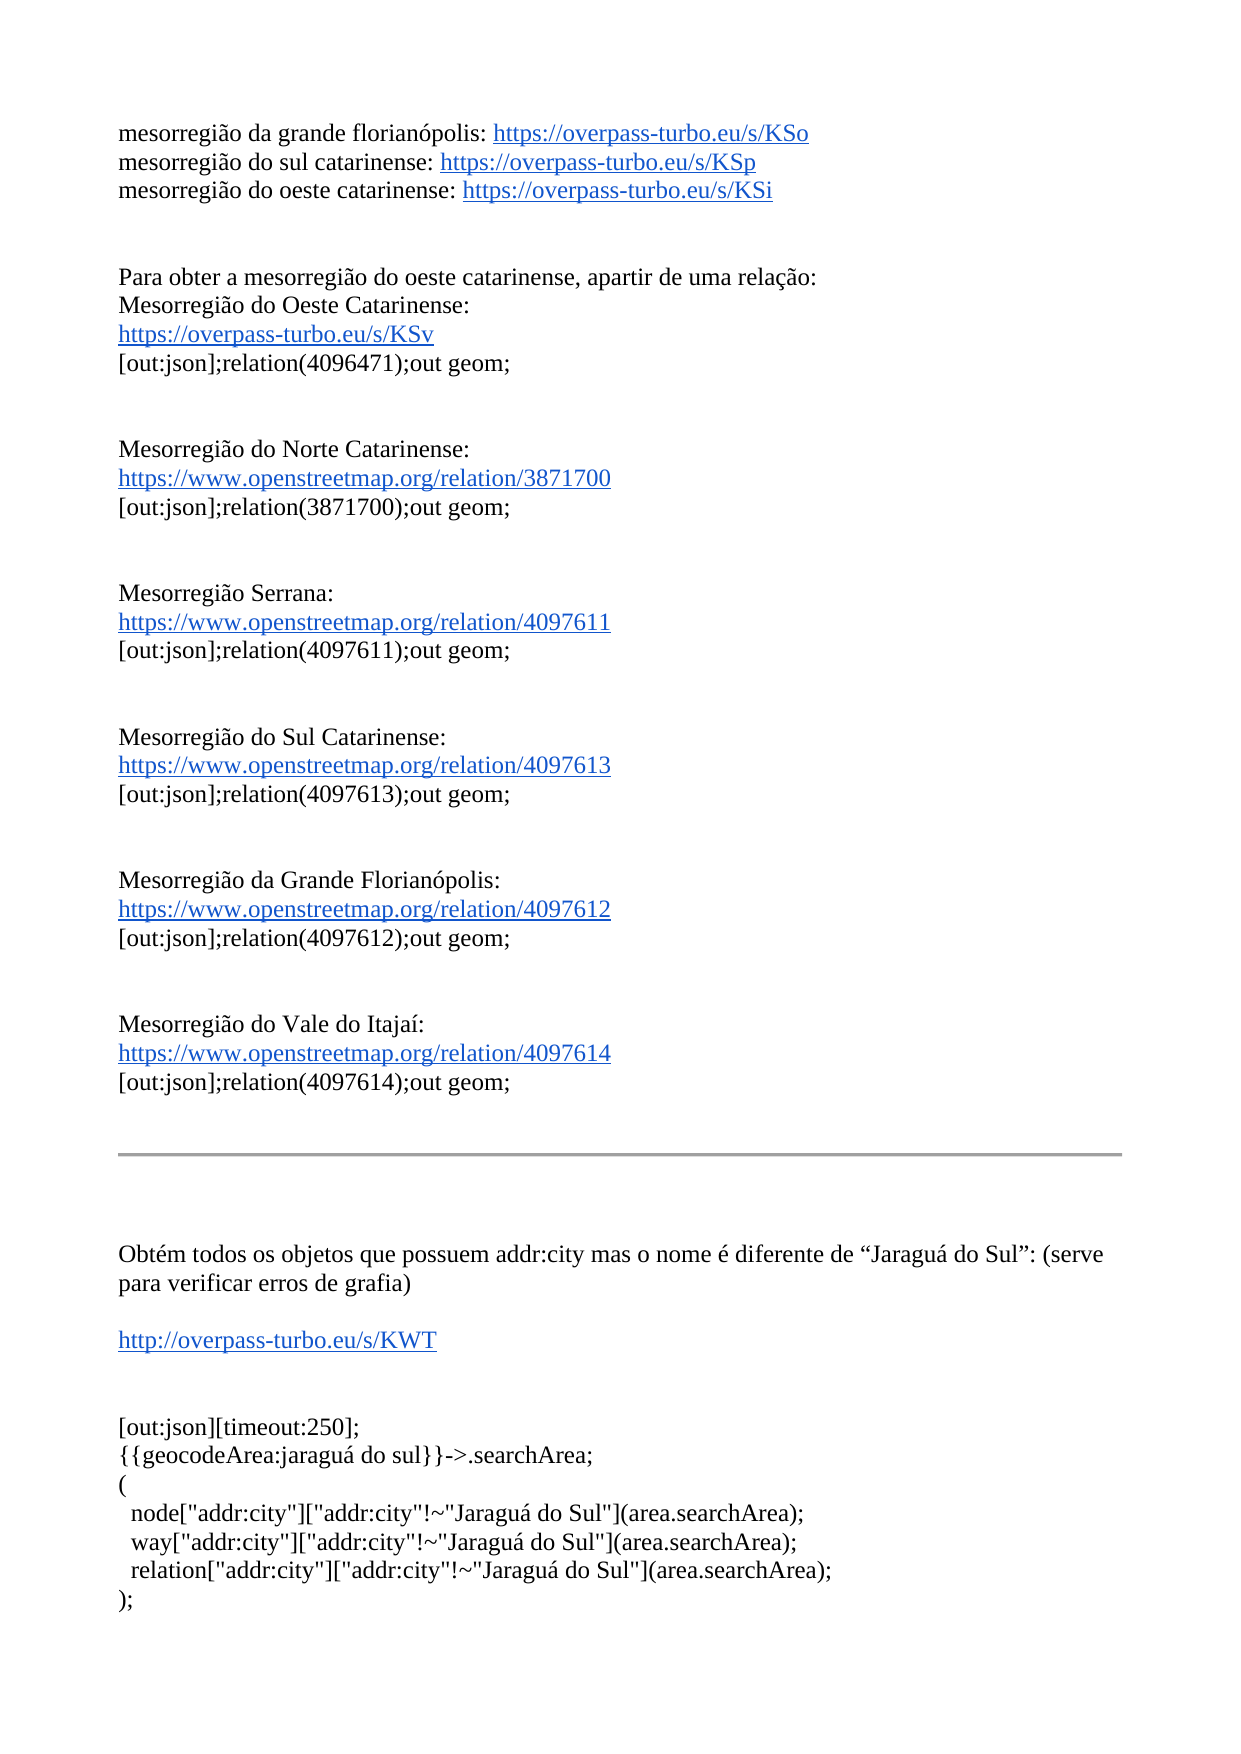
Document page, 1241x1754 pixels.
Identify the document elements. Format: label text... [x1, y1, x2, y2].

text {{geocodeArea:jaraguá do sul}}->.searchArea; [118, 1441, 1122, 1469]
text mesorregião da grande florianópolis: https://overpass-turbo.eu/s/KSo [118, 118, 1122, 147]
text https://www.openstreetmap.org/relation/4097613 [118, 751, 1122, 779]
text ( [118, 1469, 1122, 1498]
text Obtém todos os objetos que possuem addr:city mas o nome é diferente de “Jaraguá do Sul”: (serve para verificar erros de grafia) [118, 1239, 1122, 1297]
text [out:json][timeout:250]; [118, 1412, 1122, 1441]
text mesorregião do sul catarinense: https://overpass-turbo.eu/s/KSp [118, 147, 1122, 176]
text https://overpass-turbo.eu/s/KSv [118, 319, 1122, 348]
text [out:json];relation(3871700);out geom; [118, 492, 1122, 521]
text relation["addr:city"]["addr:city"!~"Jaraguá do Sul"](area.searchArea); [118, 1556, 1122, 1584]
text [out:json];relation(4097613);out geom; [118, 779, 1122, 808]
text mesorregião do oeste catarinense: https://overpass-turbo.eu/s/KSi [118, 176, 1122, 204]
text https://www.openstreetmap.org/relation/4097612 [118, 894, 1122, 923]
text Para obter a mesorregião do oeste catarinense, apartir de uma relação: [118, 262, 1122, 291]
text way["addr:city"]["addr:city"!~"Jaraguá do Sul"](area.searchArea); [118, 1527, 1122, 1556]
text Mesorregião do Sul Catarinense: [118, 722, 1122, 751]
text https://www.openstreetmap.org/relation/3871700 [118, 463, 1122, 492]
text [out:json];relation(4096471);out geom; [118, 348, 1122, 377]
text http://overpass-turbo.eu/s/KWT [118, 1326, 1122, 1354]
text node["addr:city"]["addr:city"!~"Jaraguá do Sul"](area.searchArea); [118, 1498, 1122, 1527]
text Mesorregião do Vale do Itajaí: [118, 1009, 1122, 1038]
text https://www.openstreetmap.org/relation/4097614 [118, 1038, 1122, 1067]
text Mesorregião Serrana: [118, 578, 1122, 607]
text Mesorregião do Oeste Catarinense: [118, 291, 1122, 319]
text [out:json];relation(4097614);out geom; [118, 1067, 1122, 1096]
text ); [118, 1584, 1122, 1613]
text https://www.openstreetmap.org/relation/4097611 [118, 607, 1122, 636]
text Mesorregião da Grande Florianópolis: [118, 866, 1122, 894]
text [out:json];relation(4097611);out geom; [118, 636, 1122, 664]
text Mesorregião do Norte Catarinense: [118, 434, 1122, 463]
text [out:json];relation(4097612);out geom; [118, 923, 1122, 952]
